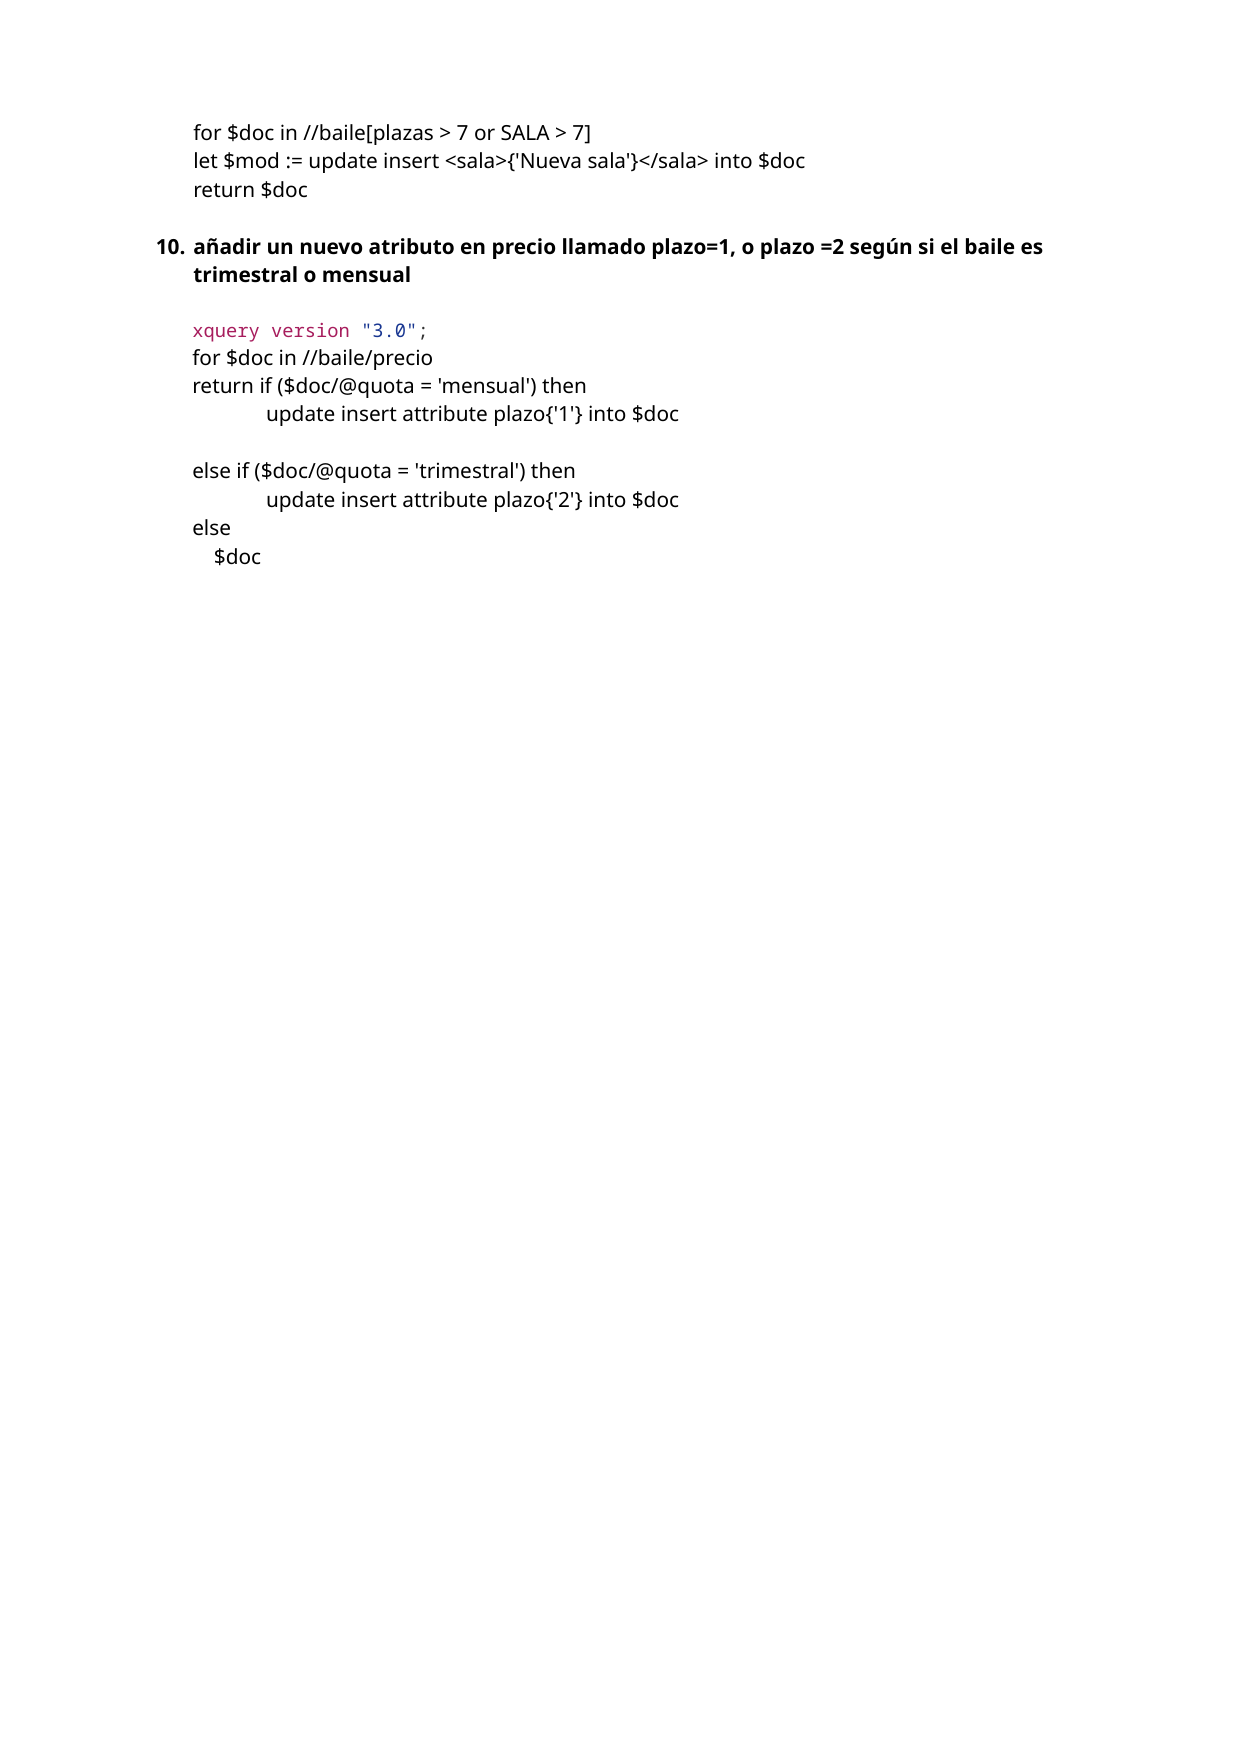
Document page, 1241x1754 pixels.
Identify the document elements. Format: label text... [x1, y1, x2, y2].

text xquery version "3.0"; [192, 317, 1122, 343]
text return $doc [193, 175, 1122, 203]
text for $doc in //baile/precio [192, 343, 1122, 371]
list añadir un nuevo atributo en precio llamado plazo=1, o plazo =2 según si el baile es trimestral o mensual [156, 232, 1122, 289]
text return if ($doc/@quota = 'mensual') then [192, 371, 1122, 399]
text update insert attribute plazo{'2'} into $doc [192, 485, 1122, 513]
text else [192, 513, 1122, 542]
text for $doc in //baile[plazas > 7 or SALA > 7] [193, 118, 1122, 147]
text update insert attribute plazo{'1'} into $doc [192, 399, 1122, 428]
text $doc [192, 542, 1122, 570]
text else if ($doc/@quota = 'trimestral') then [192, 456, 1122, 485]
text let $mod := update insert <sala>{'Nueva sala'}</sala> into $doc [193, 147, 1122, 175]
